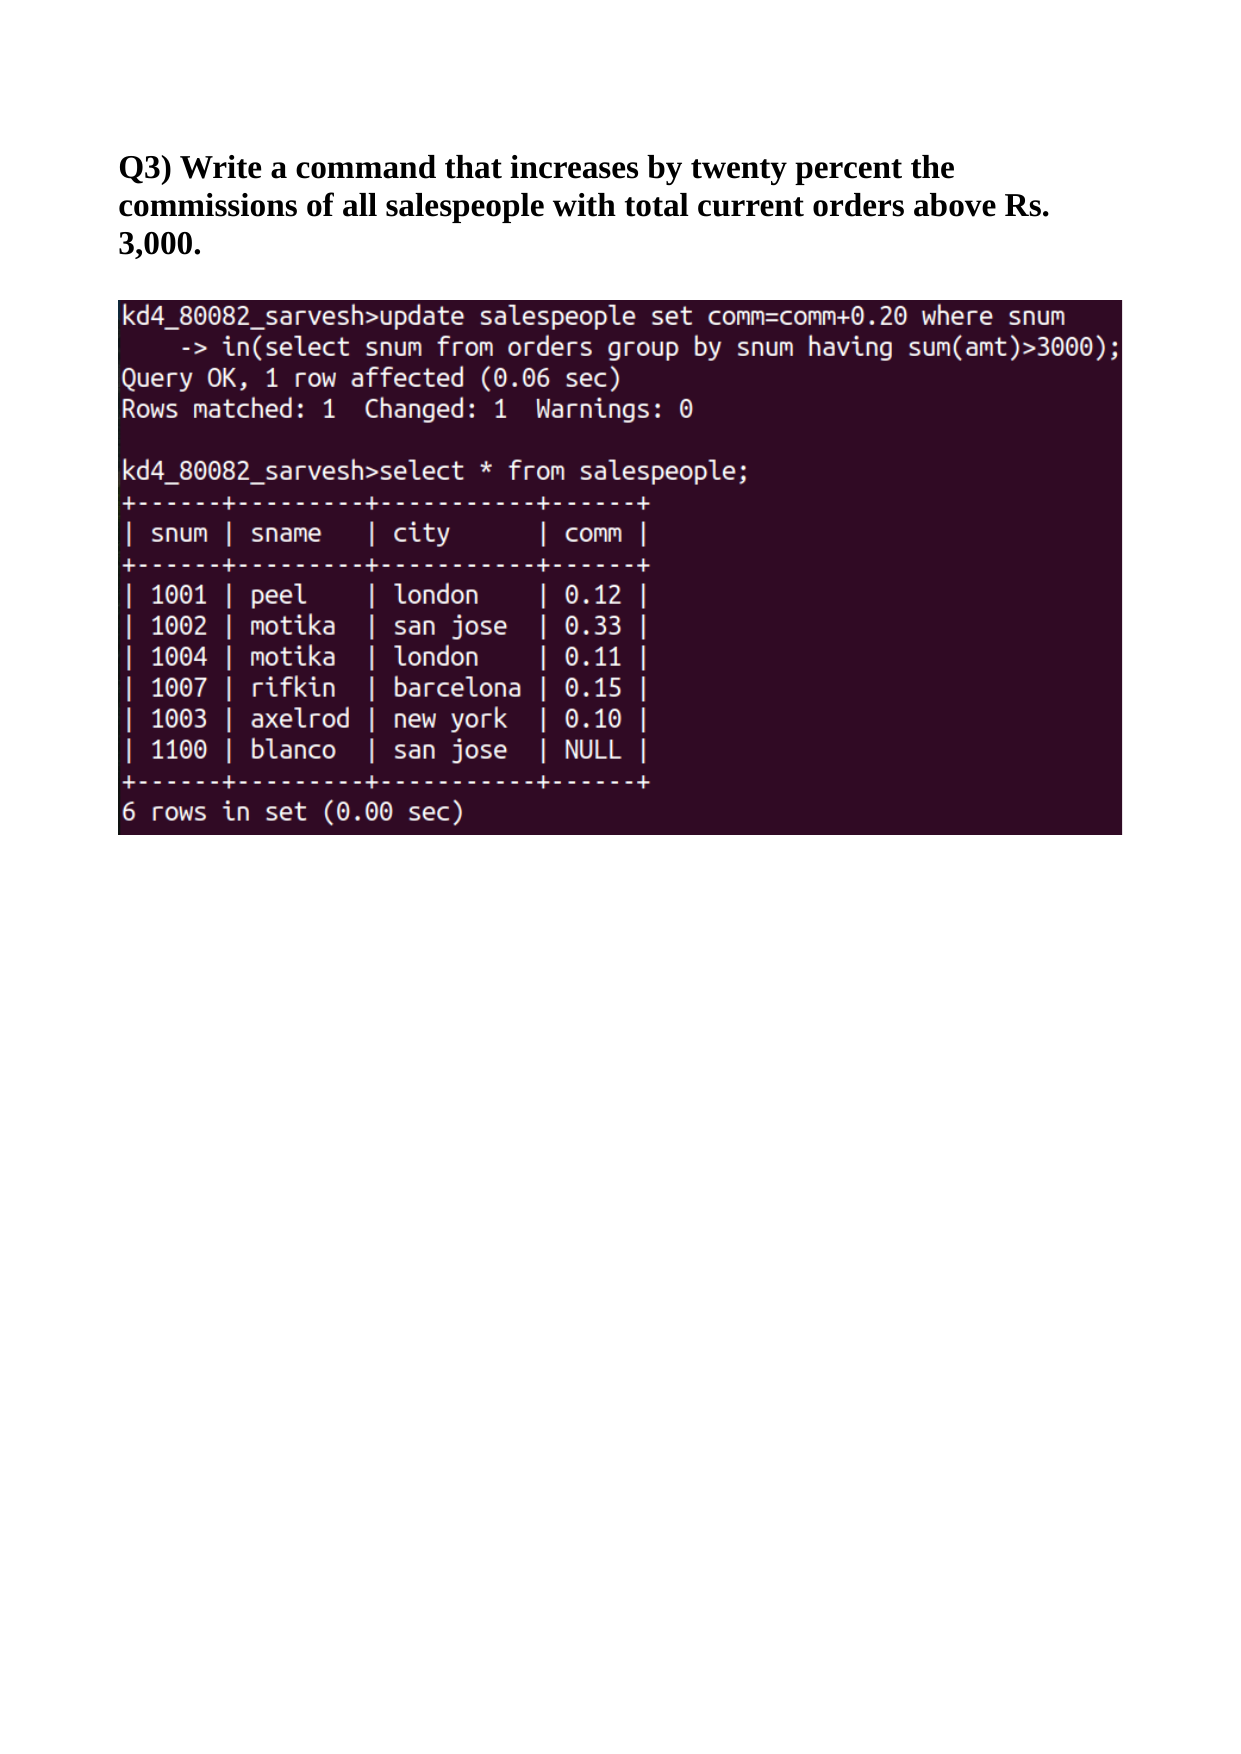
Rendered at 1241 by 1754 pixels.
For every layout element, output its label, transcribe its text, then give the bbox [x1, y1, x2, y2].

picture [118, 300, 1123, 835]
text Q3) Write a command that increases by twenty percent the commissions of all salespeople with total current orders above Rs. 3,000. [118, 147, 1122, 262]
